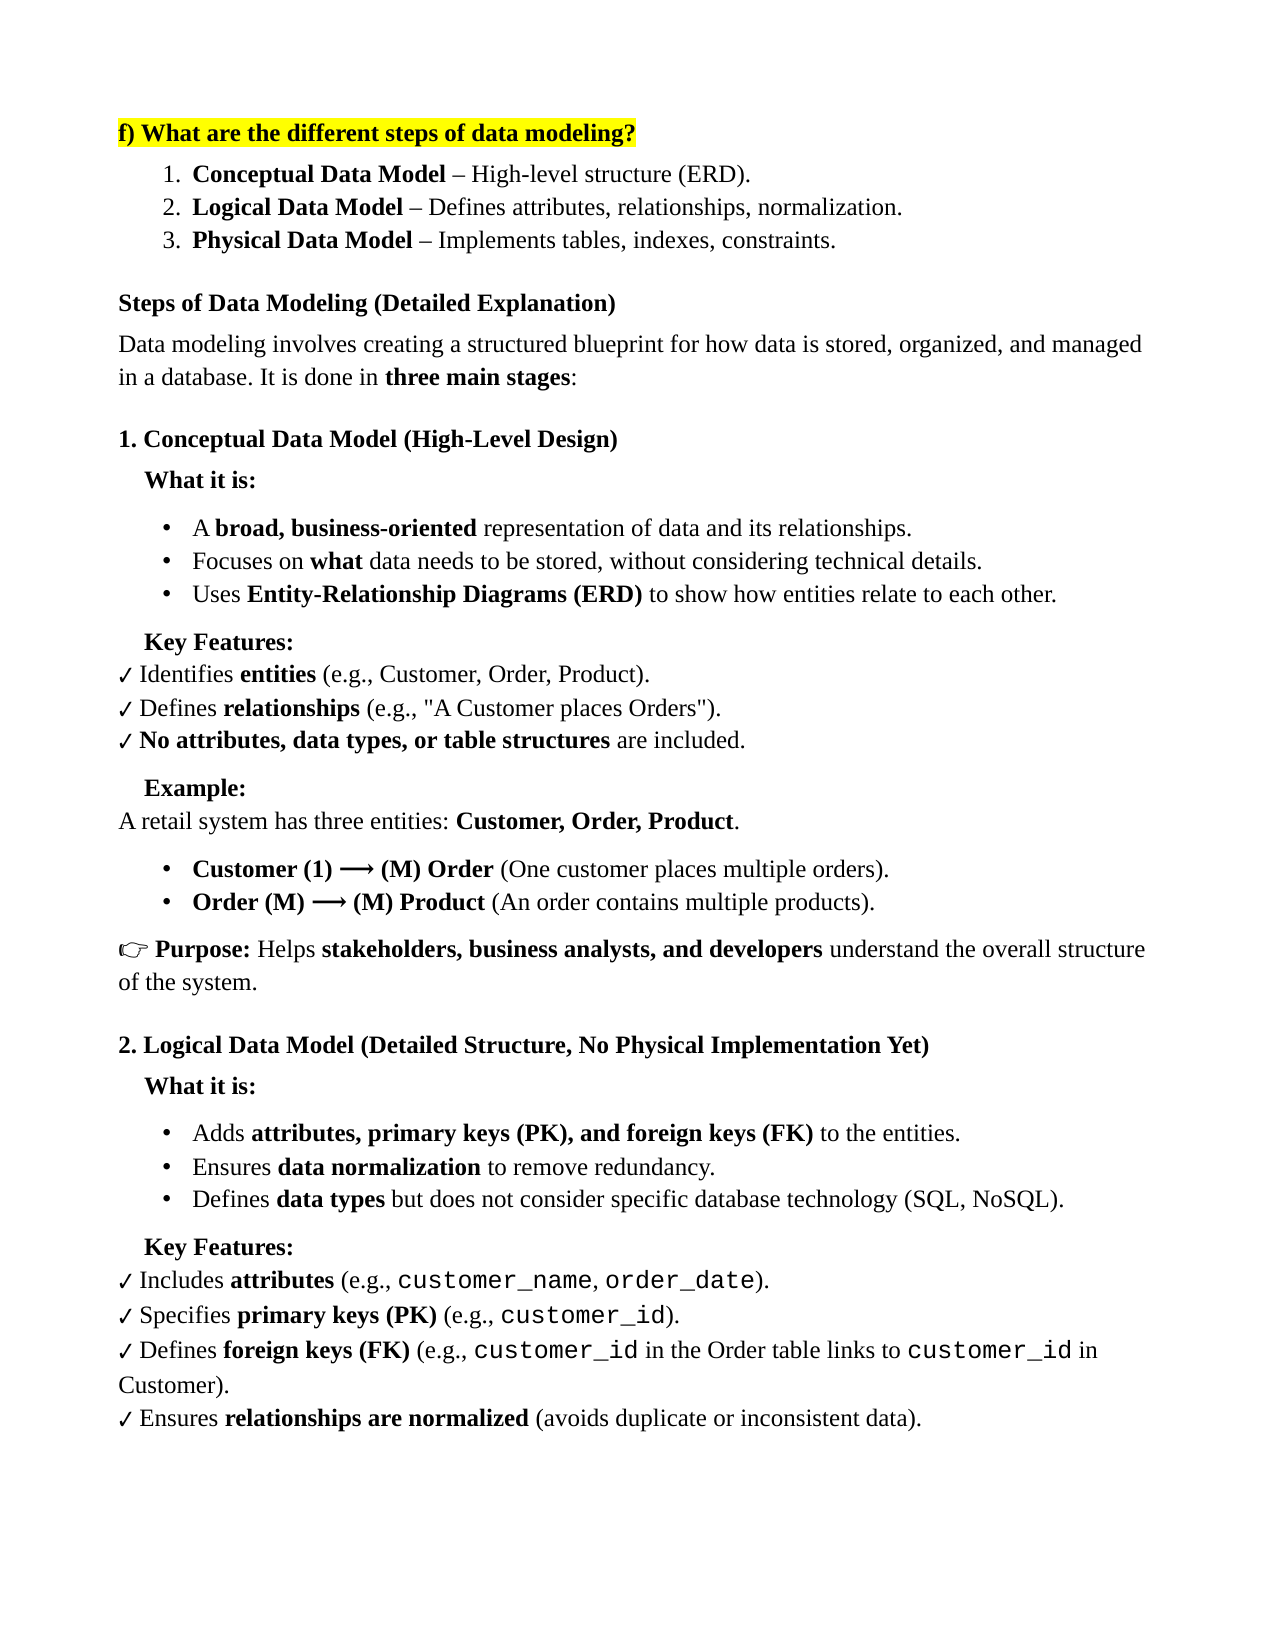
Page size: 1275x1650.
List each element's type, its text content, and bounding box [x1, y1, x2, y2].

list Customer (1) ⟶ (M) Order (One customer places multiple orders). [162, 854, 1157, 883]
list Uses Entity-Relationship Diagrams (ERD) to show how entities relate to each other. [162, 579, 1157, 608]
list Adds attributes, primary keys (PK), and foreign keys (FK) to the entities. [162, 1118, 1157, 1147]
list Defines data types but does not consider specific database technology (SQL, NoSQL). [162, 1184, 1157, 1213]
text 🔹 Example: A retail system has three entities: Customer, Order, Product. [118, 773, 1157, 835]
subtitle f) What are the different steps of data modeling? [118, 118, 1157, 147]
list Ensures data normalization to remove redundancy. [162, 1152, 1157, 1180]
list Physical Data Model – Implements tables, indexes, constraints. [162, 225, 1157, 254]
subtitle Steps of Data Modeling (Detailed Explanation) [118, 288, 1157, 316]
text 👉 Purpose: Helps stakeholders, business analysts, and developers understand the overall structure of the system. [118, 934, 1157, 996]
text 🔹 Key Features: ✔ Includes attributes (e.g., customer_name, order_date). ✔ Specifies primary keys (PK) (e.g., customer_id). ✔ Defines foreign keys (FK) (e.g., customer_id in the Order table links to customer_id in Customer). ✔ Ensures relationships are normalized (avoids duplicate or inconsistent data). [118, 1232, 1157, 1432]
text 🔹 What it is: [118, 1071, 1157, 1100]
list Logical Data Model – Defines attributes, relationships, normalization. [162, 192, 1157, 221]
list Focuses on what data needs to be stored, without considering technical details. [162, 546, 1157, 575]
subtitle 1. Conceptual Data Model (High-Level Design) [118, 424, 1157, 453]
list A broad, business-oriented representation of data and its relationships. [162, 513, 1157, 542]
text 🔹 Key Features: ✔ Identifies entities (e.g., Customer, Order, Product). ✔ Defines relationships (e.g., "A Customer places Orders"). ✔ No attributes, data types, or table structures are included. [118, 627, 1157, 754]
text Data modeling involves creating a structured blueprint for how data is stored, organized, and managed in a database. It is done in three main stages: [118, 329, 1157, 391]
list Conceptual Data Model – High-level structure (ERD). [162, 159, 1157, 188]
list Order (M) ⟶ (M) Product (An order contains multiple products). [162, 887, 1157, 916]
subtitle 2. Logical Data Model (Detailed Structure, No Physical Implementation Yet) [118, 1030, 1157, 1058]
text 🔹 What it is: [118, 465, 1157, 494]
